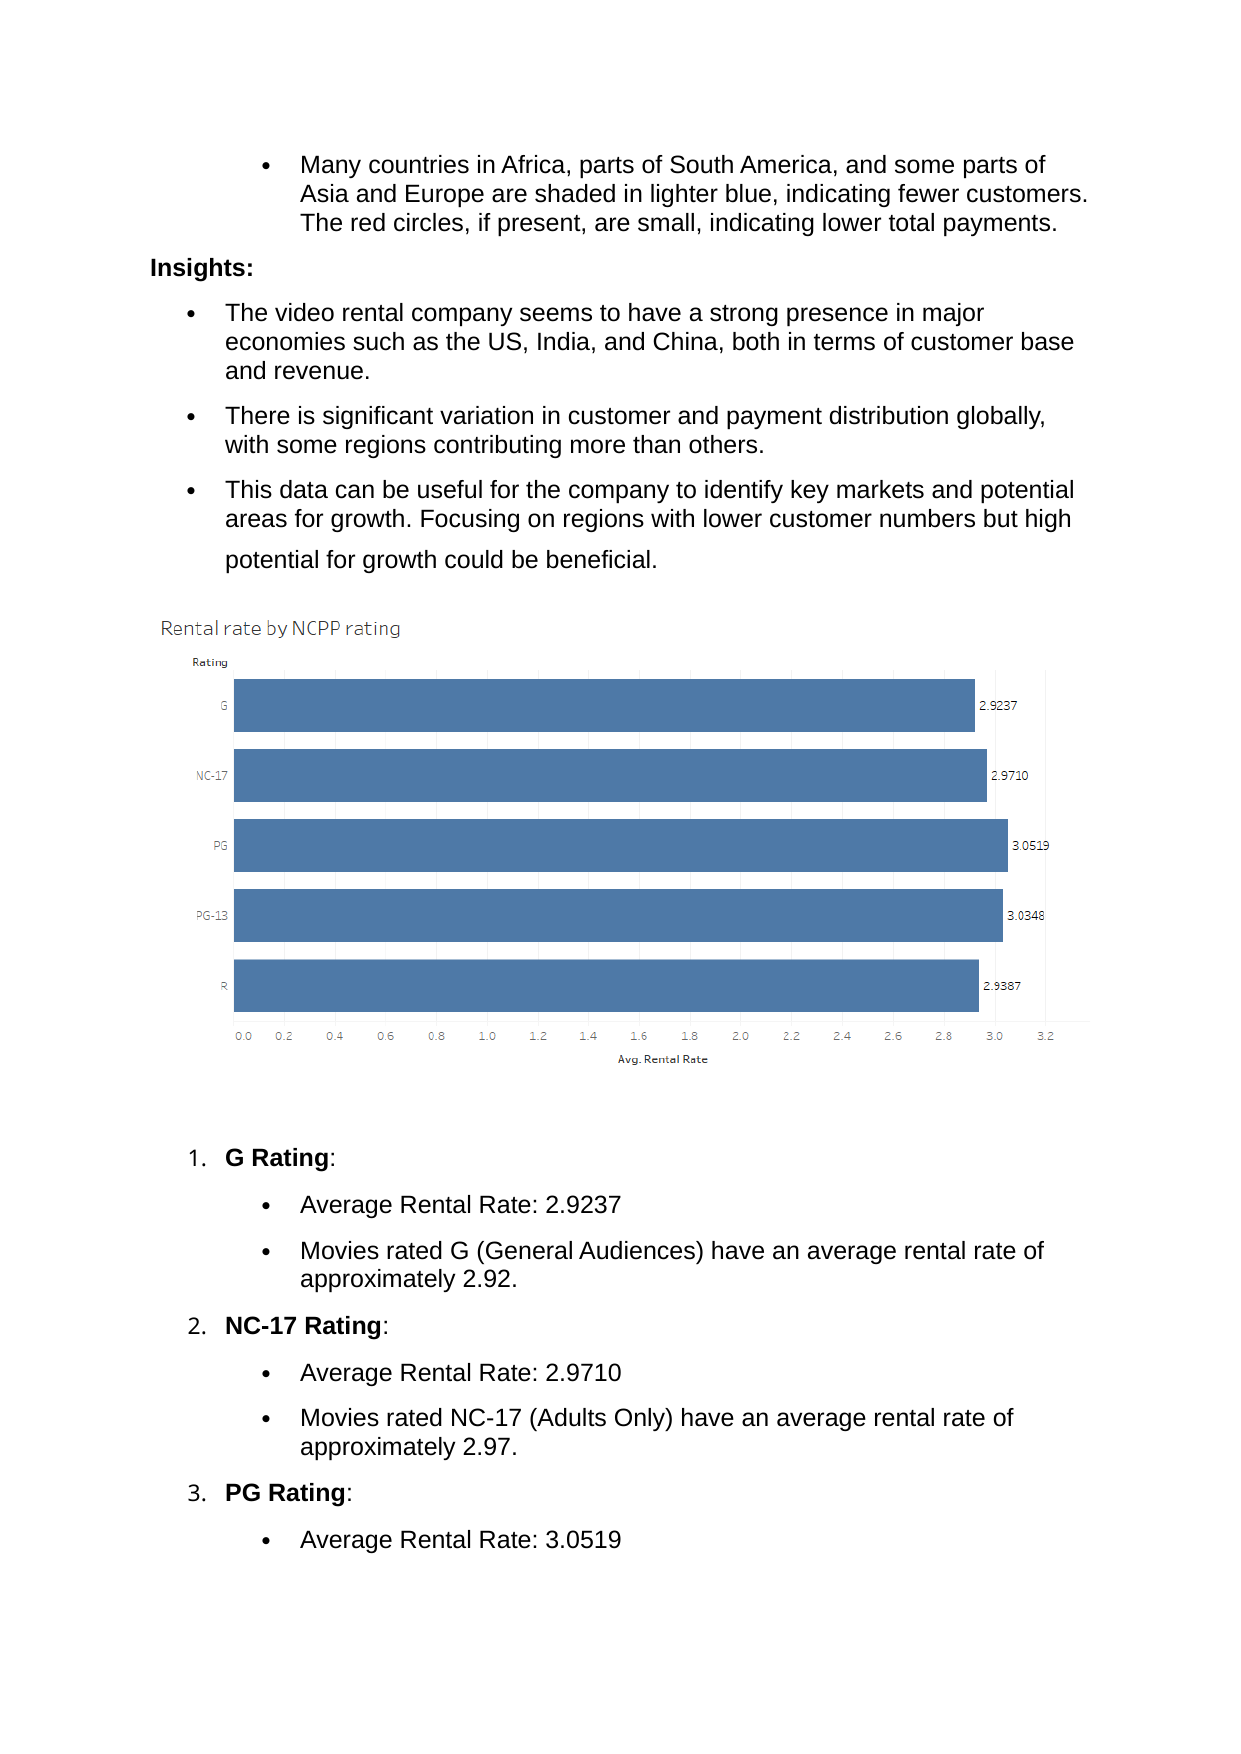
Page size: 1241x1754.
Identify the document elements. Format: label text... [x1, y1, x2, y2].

list There is significant variation in customer and payment distribution globally, with some regions contributing more than others. [187, 401, 1090, 459]
list G Rating: [187, 1142, 1090, 1173]
list Average Rental Rate: 2.9237 [262, 1190, 1090, 1219]
list Average Rental Rate: 3.0519 [262, 1525, 1090, 1554]
list This data can be useful for the company to identify key markets and potential areas for growth. Focusing on regions with lower customer numbers but high potential for growth could be beneficial. [187, 475, 1090, 576]
list NC-17 Rating: [187, 1310, 1090, 1341]
list Movies rated G (General Audiences) have an average rental rate of approximately 2.92. [262, 1236, 1090, 1293]
list Average Rental Rate: 2.9710 [262, 1358, 1090, 1386]
list The video rental company seems to have a strong presence in major economies such as the US, India, and China, both in terms of customer base and revenue. [187, 298, 1090, 384]
list Many countries in Africa, parts of South America, and some parts of Asia and Europe are shaded in lighter blue, indicating fewer customers. The red circles, if present, are small, indicating lower total payments. [262, 150, 1090, 236]
list Movies rated NC-17 (Adults Only) have an average rental rate of approximately 2.97. [262, 1403, 1090, 1461]
list PG Rating: [187, 1477, 1090, 1508]
text Insights: [150, 253, 1090, 282]
